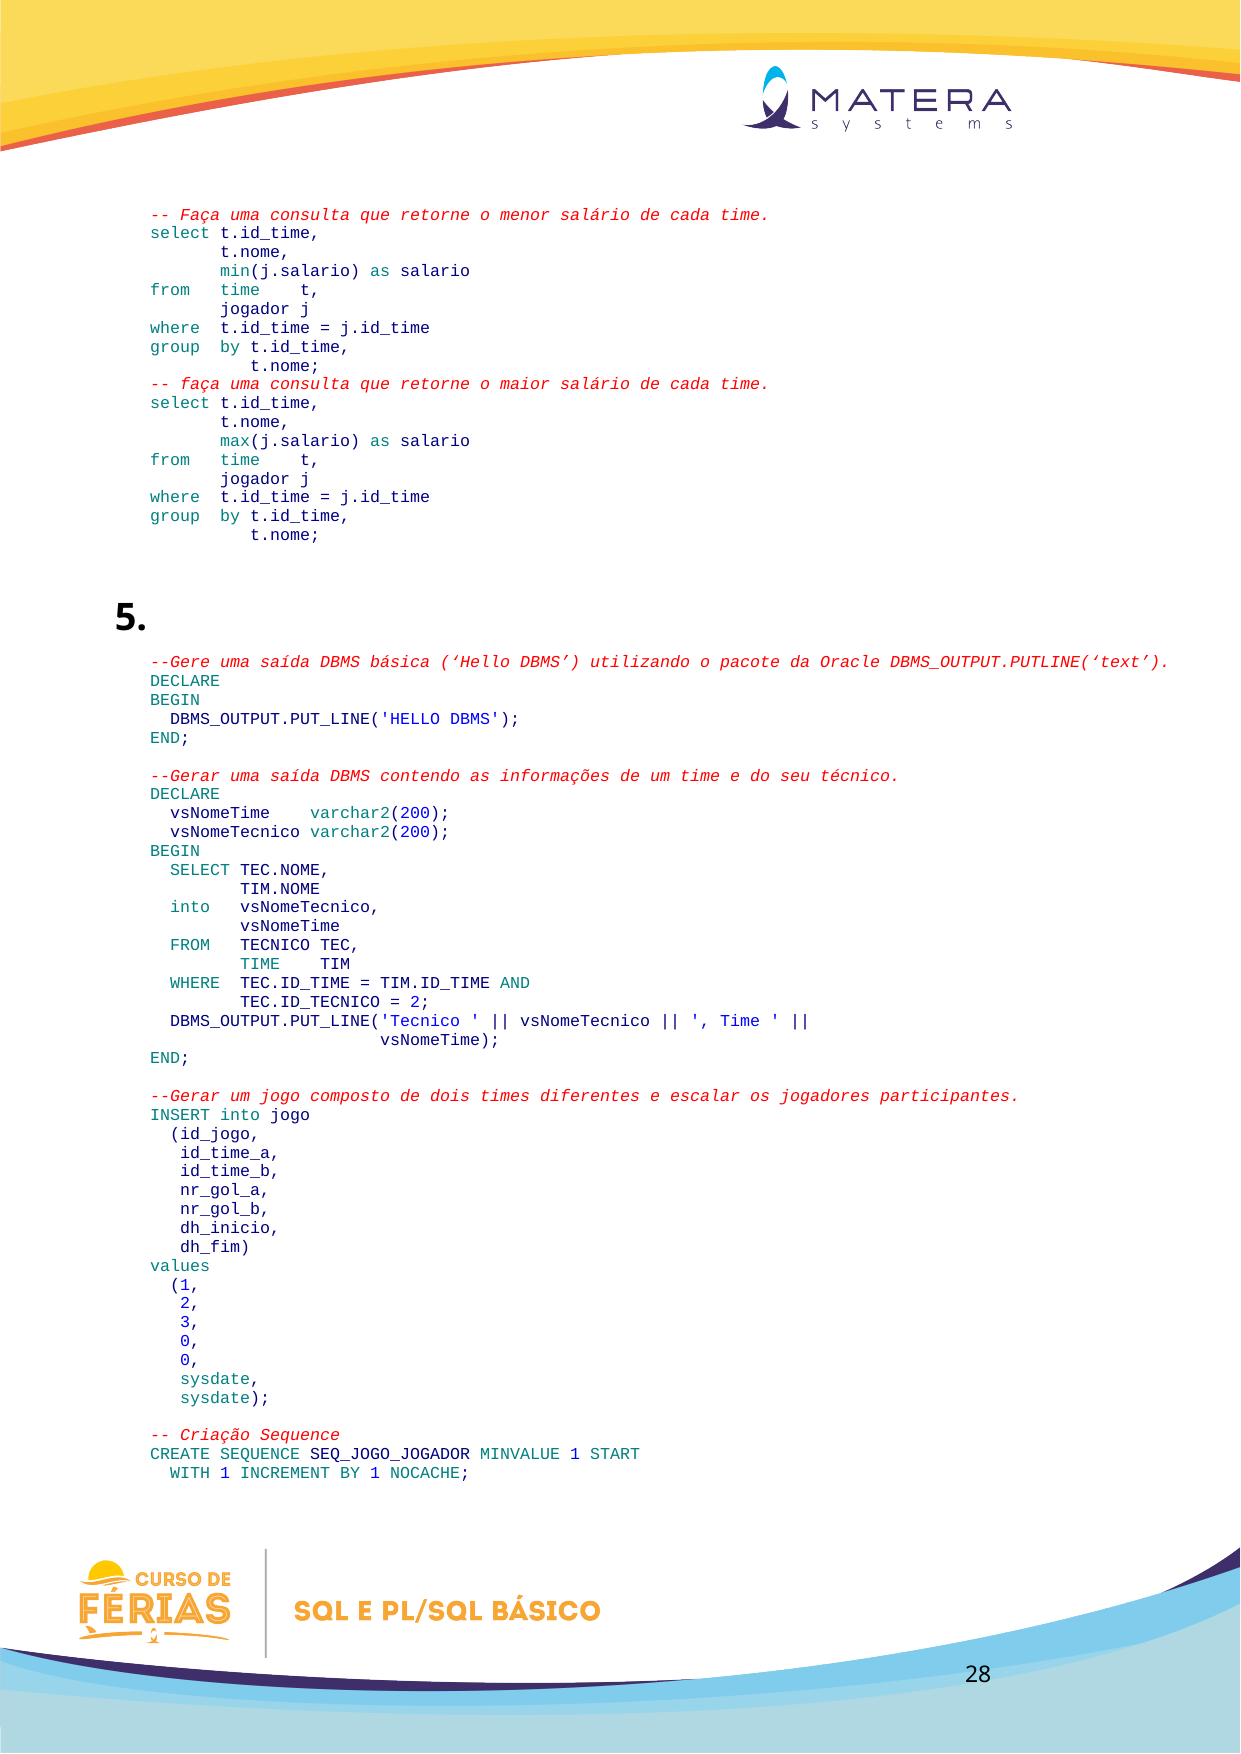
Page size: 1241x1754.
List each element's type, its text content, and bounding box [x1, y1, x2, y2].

text DBMS_OUTPUT.PUT_LINE('HELLO DBMS'); [150, 711, 1240, 729]
text dh_fim) [150, 1238, 1240, 1257]
text jogador j [150, 470, 1240, 489]
text (id_jogo, [150, 1125, 1240, 1144]
text 3, [150, 1314, 1240, 1333]
text vsNomeTime [150, 918, 1240, 937]
text nr_gol_a, [150, 1182, 1240, 1201]
text DBMS_OUTPUT.PUT_LINE('Tecnico ' || vsNomeTecnico || ', Time ' || [150, 1012, 1240, 1031]
text where t.id_time = j.id_time [150, 319, 1240, 338]
text END; [150, 1050, 1240, 1069]
text select t.id_time, [150, 395, 1240, 414]
text INSERT into jogo [150, 1106, 1240, 1125]
text jogador j [150, 301, 1240, 319]
text id_time_b, [150, 1163, 1240, 1182]
text into vsNomeTecnico, [150, 899, 1240, 918]
text -- Faça uma consulta que retorne o menor salário de cada time. [150, 206, 1240, 225]
text select t.id_time, [150, 225, 1240, 244]
text min(j.salario) as salario [150, 263, 1240, 282]
text DECLARE [150, 673, 1240, 692]
text SELECT TEC.NOME, [150, 861, 1240, 880]
text TIM.NOME [150, 880, 1240, 899]
text 0, [150, 1352, 1240, 1370]
text BEGIN [150, 692, 1240, 711]
text -- faça uma consulta que retorne o maior salário de cada time. [150, 376, 1240, 395]
text WHERE TEC.ID_TIME = TIM.ID_TIME AND [150, 974, 1240, 993]
text -- Criação Sequence [150, 1427, 1240, 1446]
text WITH 1 INCREMENT BY 1 NOCACHE; [150, 1465, 1240, 1483]
text --Gerar uma saída DBMS contendo as informações de um time e do seu técnico. [150, 767, 1240, 786]
text FROM TECNICO TEC, [150, 937, 1240, 956]
text vsNomeTime); [150, 1031, 1240, 1050]
text where t.id_time = j.id_time [150, 489, 1240, 508]
text --Gere uma saída DBMS básica (‘Hello DBMS’) utilizando o pacote da Oracle DBMS_OUTPUT.PUTLINE(‘text’). [150, 654, 1240, 673]
text group by t.id_time, [150, 338, 1240, 357]
text BEGIN [150, 842, 1240, 861]
text t.nome, [150, 244, 1240, 263]
text from time t, [150, 451, 1240, 470]
text TEC.ID_TECNICO = 2; [150, 993, 1240, 1012]
text nr_gol_b, [150, 1201, 1240, 1219]
text id_time_a, [150, 1144, 1240, 1163]
text t.nome; [150, 357, 1240, 376]
text END; [150, 729, 1240, 748]
text dh_inicio, [150, 1219, 1240, 1238]
text CREATE SEQUENCE SEQ_JOGO_JOGADOR MINVALUE 1 START [150, 1446, 1240, 1465]
text vsNomeTecnico varchar2(200); [150, 824, 1240, 842]
text group by t.id_time, [150, 508, 1240, 527]
text DECLARE [150, 786, 1240, 805]
picture [0, 0, 1241, 1753]
text from time t, [150, 282, 1240, 301]
text 0, [150, 1333, 1240, 1352]
text vsNomeTime varchar2(200); [150, 805, 1240, 824]
text sysdate, [150, 1370, 1240, 1389]
text t.nome; [150, 527, 1240, 546]
text 2, [150, 1295, 1240, 1314]
text (1, [150, 1276, 1240, 1295]
text values [150, 1257, 1240, 1276]
text TIME TIM [150, 956, 1240, 974]
subtitle 5. [114, 590, 1181, 641]
text max(j.salario) as salario [150, 432, 1240, 451]
text --Gerar um jogo composto de dois times diferentes e escalar os jogadores participantes. [150, 1088, 1240, 1106]
text sysdate); [150, 1389, 1240, 1408]
text t.nome, [150, 414, 1240, 432]
